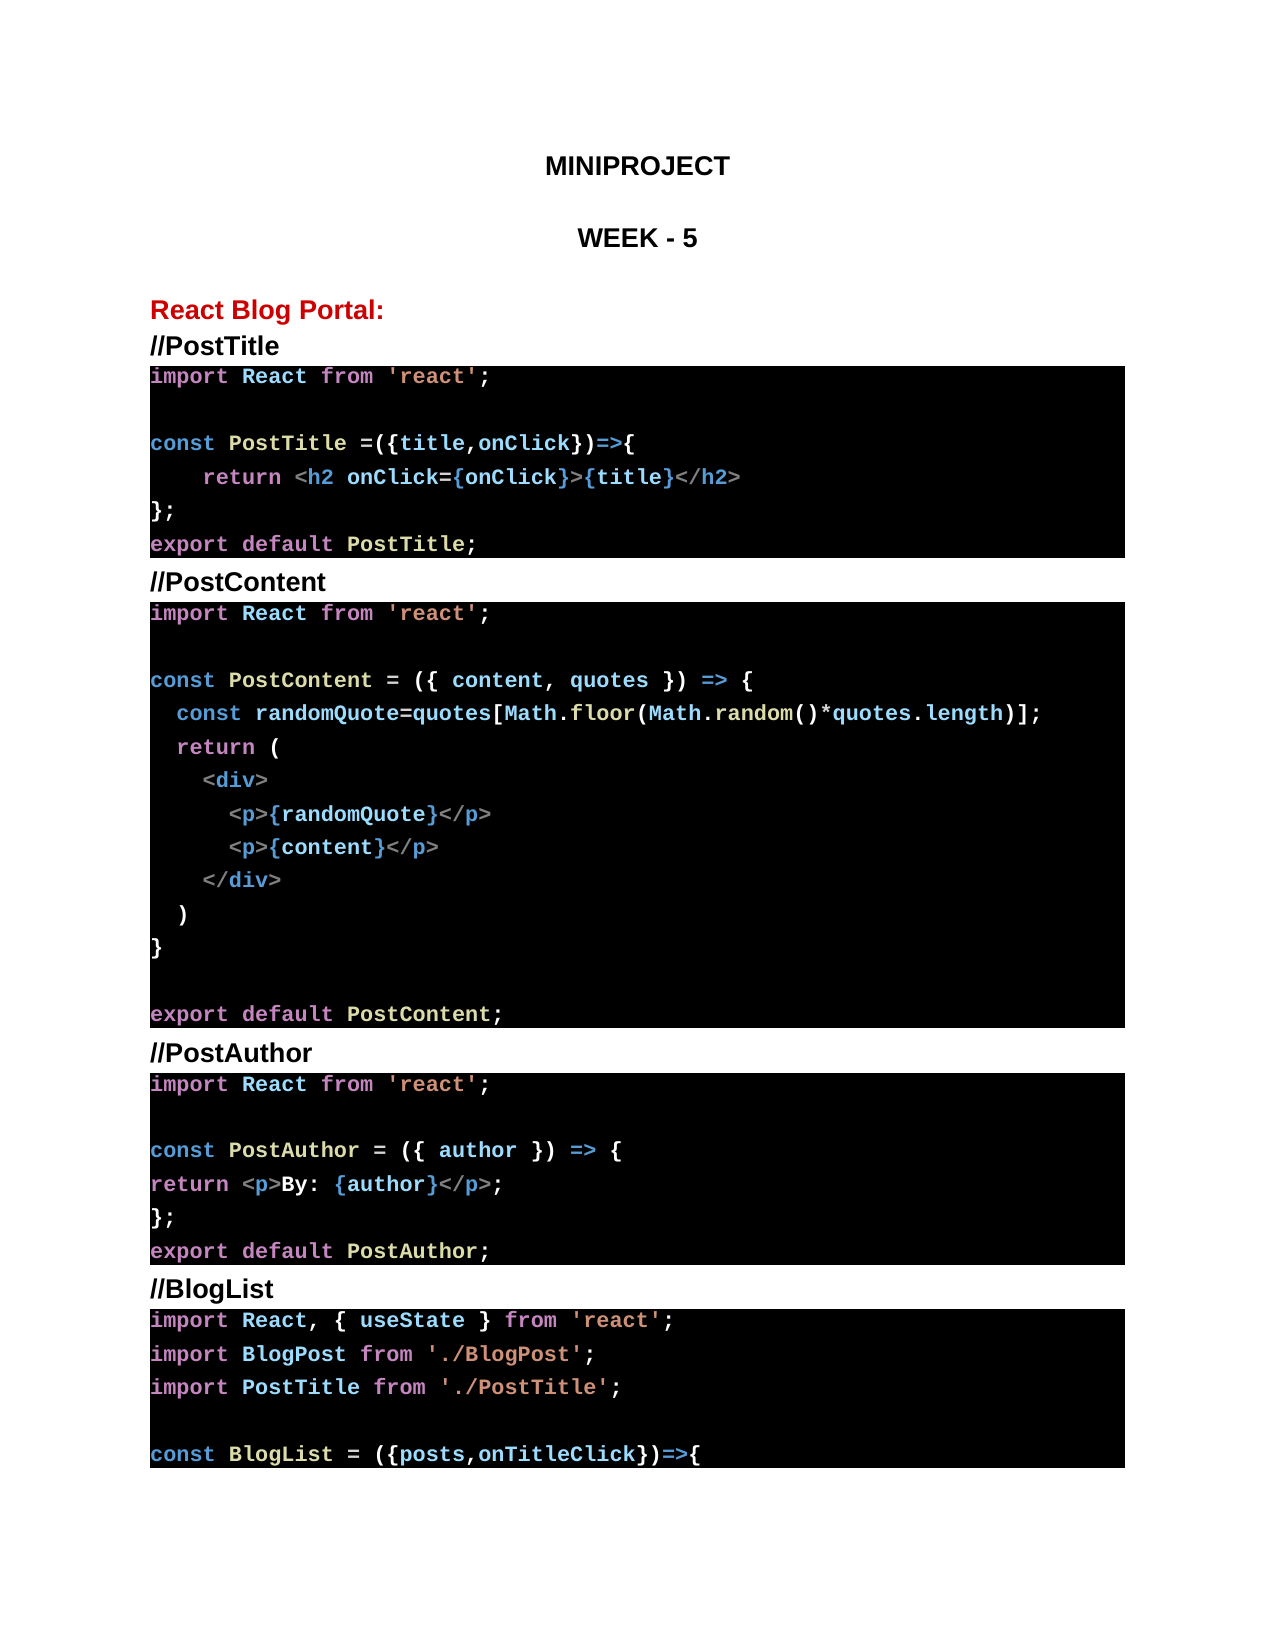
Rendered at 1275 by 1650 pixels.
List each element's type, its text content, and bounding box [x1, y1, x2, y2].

text const BlogList = ({posts,onTitleClick})=>{ [150, 1443, 1125, 1468]
text </div> [150, 870, 1125, 894]
text <p>{content}</p> [150, 836, 1125, 861]
text export default PostAuthor; [150, 1240, 1125, 1265]
text }; [150, 499, 1125, 524]
text export default PostContent; [150, 1003, 1125, 1028]
text //BlogList [150, 1273, 1125, 1305]
text return ( [150, 736, 1125, 761]
text import React from 'react'; [150, 366, 1125, 390]
text const PostTitle =({title,onClick})=>{ [150, 432, 1125, 457]
text <div> [150, 769, 1125, 794]
text return <p>By: {author}</p>; [150, 1173, 1125, 1198]
text const randomQuote=quotes[Math.floor(Math.random()*quotes.length)]; [150, 702, 1125, 727]
text //PostTitle [150, 330, 1125, 361]
text import React from 'react'; [150, 1073, 1125, 1098]
text //PostContent [150, 566, 1125, 597]
text const PostContent = ({ content, quotes }) => { [150, 669, 1125, 694]
text import React from 'react'; [150, 602, 1125, 627]
text //PostAuthor [150, 1037, 1125, 1068]
text ) [150, 903, 1125, 928]
text export default PostTitle; [150, 533, 1125, 558]
text React Blog Portal: [150, 294, 1125, 325]
text } [150, 937, 1125, 961]
text import React, { useState } from 'react'; [150, 1309, 1125, 1334]
text WEEK - 5 [150, 222, 1125, 253]
text }; [150, 1207, 1125, 1231]
text <p>{randomQuote}</p> [150, 803, 1125, 828]
text import BlogPost from './BlogPost'; [150, 1343, 1125, 1368]
text return <h2 onClick={onClick}>{title}</h2> [150, 466, 1125, 491]
text MINIPROJECT [150, 150, 1125, 181]
text import PostTitle from './PostTitle'; [150, 1376, 1125, 1401]
text const PostAuthor = ({ author }) => { [150, 1140, 1125, 1164]
